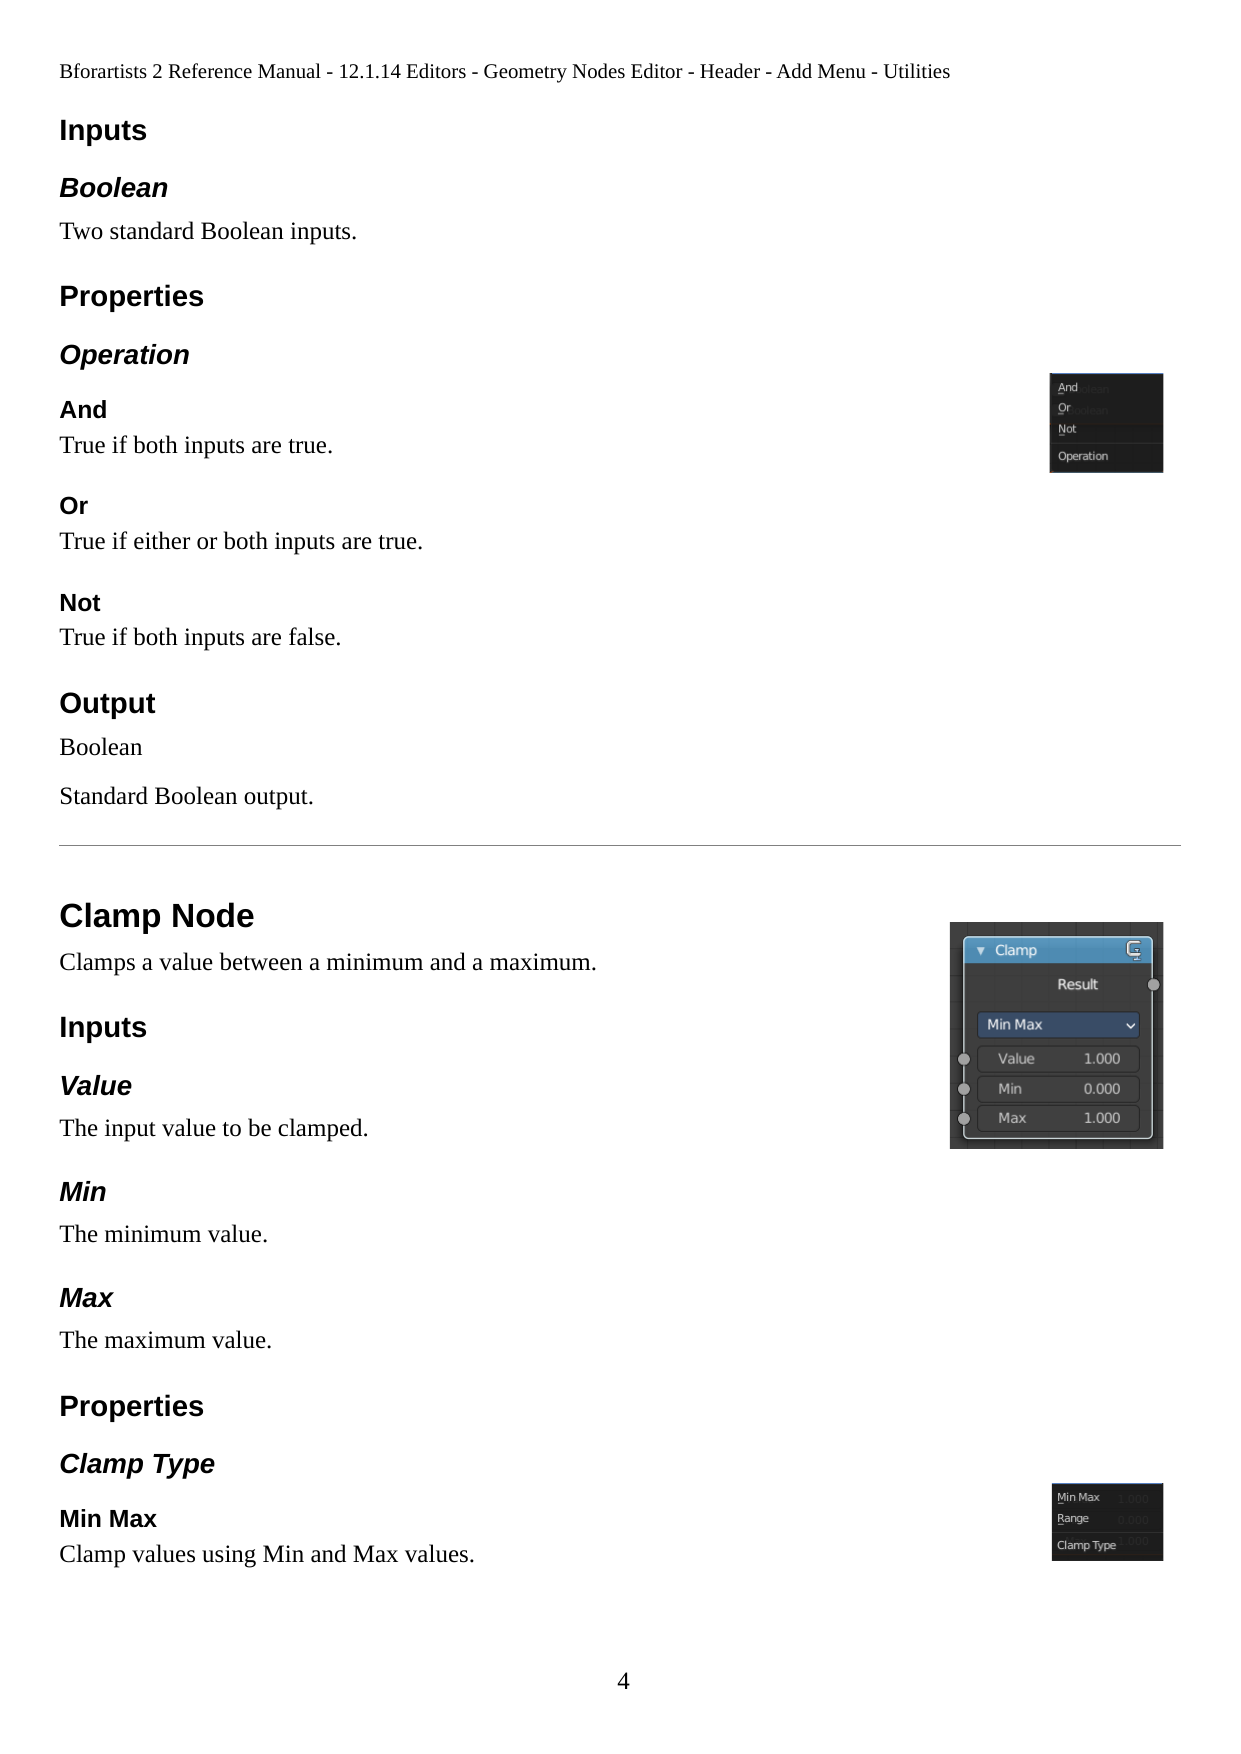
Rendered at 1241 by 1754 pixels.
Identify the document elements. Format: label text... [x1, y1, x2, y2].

text True if both inputs are true. [59, 430, 1049, 458]
subtitle Properties [59, 279, 1181, 313]
subtitle [1164, 1504, 1181, 1533]
subtitle Max [59, 1281, 1181, 1313]
subtitle Min Max [59, 1504, 1051, 1533]
subtitle Properties [59, 1389, 1181, 1423]
text True if both inputs are false. [59, 622, 1181, 651]
subtitle Inputs [59, 1010, 949, 1044]
subtitle Boolean [59, 171, 1181, 203]
subtitle [1164, 1069, 1181, 1101]
text The minimum value. [59, 1219, 1181, 1248]
text Standard Boolean output. [59, 781, 1181, 810]
subtitle And [59, 395, 1049, 423]
picture [949, 922, 1164, 1149]
subtitle Clamp Node [59, 896, 1181, 934]
subtitle Value [59, 1069, 949, 1101]
subtitle Clamp Type [59, 1448, 1181, 1479]
subtitle Operation [59, 338, 1181, 370]
picture [1051, 1483, 1164, 1561]
text True if either or both inputs are true. [59, 526, 1181, 555]
subtitle [1164, 395, 1181, 423]
subtitle Not [59, 588, 1181, 616]
text Clamps a value between a minimum and a maximum. [59, 947, 949, 975]
text The input value to be clamped. [59, 1113, 949, 1142]
text The maximum value. [59, 1325, 1181, 1354]
subtitle Inputs [59, 113, 1181, 146]
text Clamp values using Min and Max values. [59, 1539, 1181, 1568]
picture [1049, 373, 1164, 473]
subtitle [1164, 1010, 1181, 1044]
subtitle Min [59, 1175, 1181, 1207]
text Boolean [59, 732, 1181, 761]
subtitle Output [59, 686, 1181, 720]
text Two standard Boolean inputs. [59, 216, 1181, 244]
subtitle Or [59, 491, 1181, 520]
